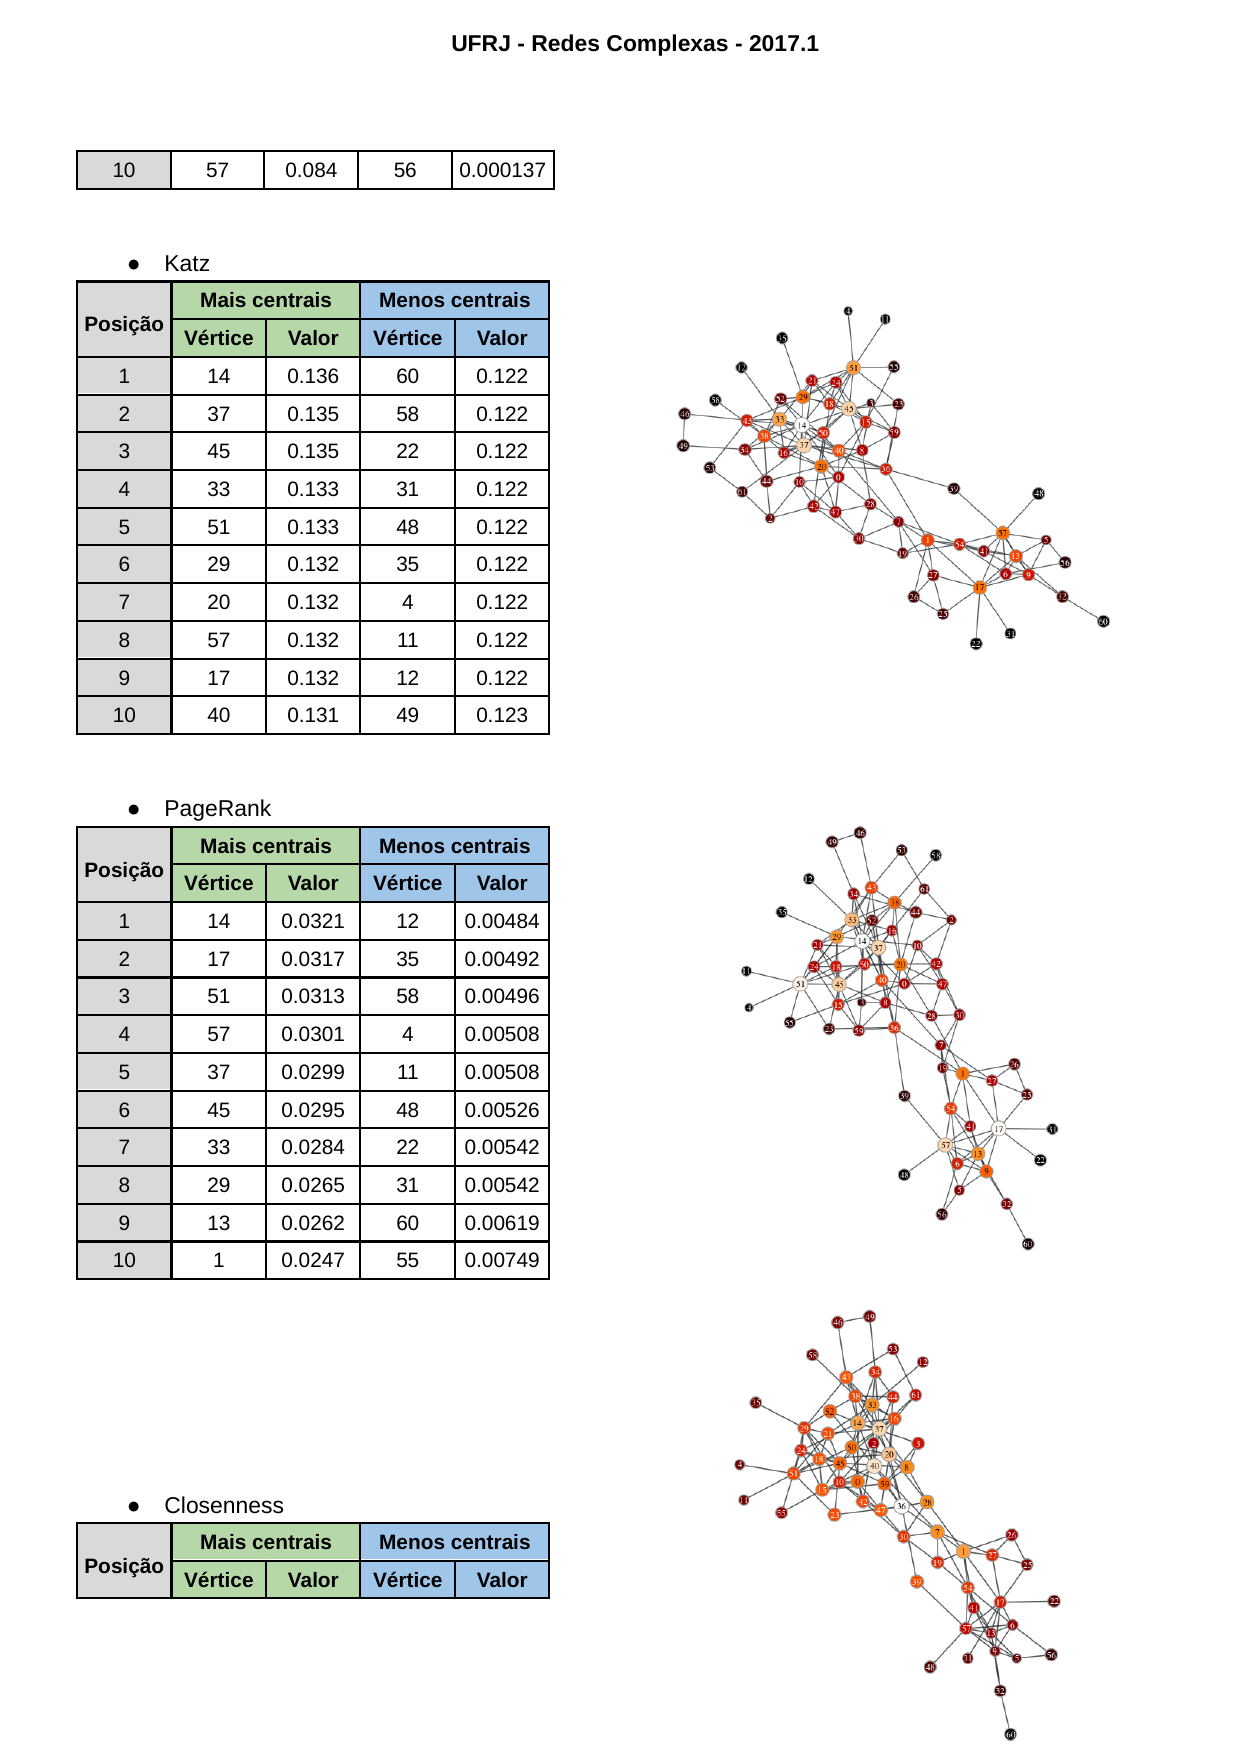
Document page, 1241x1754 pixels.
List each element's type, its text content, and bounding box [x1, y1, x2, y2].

table_cell 5 [78, 509, 170, 544]
table_cell 0.135 [267, 433, 359, 469]
table_cell 9 [78, 1205, 170, 1240]
table_cell Vértice [173, 1562, 265, 1597]
table_cell 58 [361, 979, 454, 1014]
table_cell 29 [173, 546, 265, 582]
table_cell 48 [361, 509, 454, 544]
table_cell 0.0284 [267, 1129, 359, 1165]
table_cell 0.0265 [267, 1167, 359, 1203]
table_cell 51 [173, 509, 265, 544]
table_cell 22 [361, 1129, 454, 1165]
table_cell 37 [173, 1054, 265, 1089]
table_cell 0.133 [267, 509, 359, 544]
table_cell 0.00492 [456, 941, 548, 976]
table_cell 10 [78, 152, 170, 188]
table_cell 45 [173, 433, 265, 469]
table_cell 14 [173, 903, 265, 939]
table_cell 55 [361, 1243, 454, 1278]
table_cell 0.00749 [456, 1243, 548, 1278]
table_cell 0.00619 [456, 1205, 548, 1240]
table_cell 4 [361, 1016, 454, 1052]
table_cell 0.00508 [456, 1016, 548, 1052]
table_cell 57 [173, 1016, 265, 1052]
table_header Menos centrais [361, 1524, 548, 1559]
picture [675, 814, 1123, 1262]
table_cell 58 [361, 396, 454, 431]
table_cell 17 [173, 941, 265, 976]
table_cell 0.0313 [267, 979, 359, 1014]
table_cell 2 [78, 396, 170, 431]
table_cell Valor [456, 1562, 548, 1597]
table_header Mais centrais [173, 828, 359, 863]
table_cell 20 [173, 584, 265, 620]
table_cell 10 [78, 1243, 170, 1278]
table_cell 0.123 [456, 697, 548, 733]
table_cell 6 [78, 546, 170, 582]
table_cell 0.132 [267, 546, 359, 582]
table_cell Vértice [361, 320, 454, 356]
table_header Posição [78, 1524, 170, 1597]
table_cell 0.0247 [267, 1243, 359, 1278]
table_cell 1 [173, 1243, 265, 1278]
table_cell 5 [78, 1054, 170, 1089]
table_cell 33 [173, 471, 265, 507]
table_cell 0.135 [267, 396, 359, 431]
table_cell 29 [173, 1167, 265, 1203]
table_cell 0.136 [267, 358, 359, 393]
list Katz [127, 250, 664, 277]
table_cell 49 [361, 697, 454, 733]
table_cell 0.122 [456, 660, 548, 695]
table_cell 0.00496 [456, 979, 548, 1014]
list PageRank [127, 795, 1181, 822]
table_cell 0.00542 [456, 1129, 548, 1165]
table_cell 56 [359, 152, 451, 188]
table_cell 33 [173, 1129, 265, 1165]
table_header Menos centrais [361, 828, 548, 863]
table_cell 0.133 [267, 471, 359, 507]
table_cell 22 [361, 433, 454, 469]
table_cell 31 [361, 1167, 454, 1203]
table_cell Vértice [361, 865, 454, 901]
table_cell 1 [78, 903, 170, 939]
table_cell 45 [173, 1092, 265, 1127]
table_cell 48 [361, 1092, 454, 1127]
picture [664, 248, 1122, 706]
table_cell 3 [78, 979, 170, 1014]
list [1125, 1492, 1181, 1518]
table_cell 9 [78, 660, 170, 695]
table_cell 35 [361, 546, 454, 582]
table_cell 4 [78, 471, 170, 507]
table_cell 0.122 [456, 396, 548, 431]
list Closenness [127, 1492, 667, 1518]
table_cell 37 [173, 396, 265, 431]
table_cell 13 [173, 1205, 265, 1240]
picture [667, 1296, 1125, 1754]
table_cell 0.0295 [267, 1092, 359, 1127]
table_cell 57 [172, 152, 263, 188]
table_cell 0.122 [456, 622, 548, 657]
table_cell Vértice [173, 865, 265, 901]
table_cell 0.132 [267, 622, 359, 657]
table_cell 51 [173, 979, 265, 1014]
table_header Mais centrais [173, 1524, 359, 1559]
table_cell Vértice [361, 1562, 454, 1597]
table_cell 4 [78, 1016, 170, 1052]
table_cell Valor [456, 320, 548, 356]
table_cell 0.122 [456, 358, 548, 393]
list [1122, 250, 1181, 277]
table_cell 0.000137 [453, 152, 553, 188]
table_cell 10 [78, 697, 170, 733]
table_cell 0.132 [267, 660, 359, 695]
table_cell Valor [456, 865, 548, 901]
table_cell 6 [78, 1092, 170, 1127]
table_cell Valor [267, 865, 359, 901]
table_cell 0.084 [265, 152, 357, 188]
table_cell 7 [78, 1129, 170, 1165]
table_cell 0.122 [456, 471, 548, 507]
table_cell 4 [361, 584, 454, 620]
table_cell 35 [361, 941, 454, 976]
table_header Posição [78, 828, 170, 901]
table_cell Vértice [173, 320, 265, 356]
table_cell 2 [78, 941, 170, 976]
table_cell 60 [361, 1205, 454, 1240]
table_cell 12 [361, 660, 454, 695]
table_header Mais centrais [173, 283, 359, 318]
table_cell 0.122 [456, 433, 548, 469]
table_cell 0.131 [267, 697, 359, 733]
table_cell 0.00542 [456, 1167, 548, 1203]
table_cell 17 [173, 660, 265, 695]
table_cell 0.00526 [456, 1092, 548, 1127]
table_cell 0.0317 [267, 941, 359, 976]
table_cell 0.122 [456, 509, 548, 544]
table_cell 60 [361, 358, 454, 393]
table_cell 8 [78, 1167, 170, 1203]
table_cell 0.122 [456, 546, 548, 582]
table_cell 11 [361, 622, 454, 657]
table_cell 0.0299 [267, 1054, 359, 1089]
table_cell 1 [78, 358, 170, 393]
table_cell 0.0262 [267, 1205, 359, 1240]
table_cell 31 [361, 471, 454, 507]
table_cell 0.00508 [456, 1054, 548, 1089]
table_cell 14 [173, 358, 265, 393]
table_cell 12 [361, 903, 454, 939]
table_cell 0.00484 [456, 903, 548, 939]
table_header Menos centrais [361, 283, 548, 318]
table_cell Valor [267, 1562, 359, 1597]
table_cell 0.132 [267, 584, 359, 620]
table_cell 0.0321 [267, 903, 359, 939]
table_cell 7 [78, 584, 170, 620]
table_cell 57 [173, 622, 265, 657]
table_header Posição [78, 283, 170, 356]
table_cell 40 [173, 697, 265, 733]
table_cell 11 [361, 1054, 454, 1089]
table_cell 8 [78, 622, 170, 657]
table_cell Valor [267, 320, 359, 356]
table_cell 0.122 [456, 584, 548, 620]
table_cell 3 [78, 433, 170, 469]
table_cell 0.0301 [267, 1016, 359, 1052]
